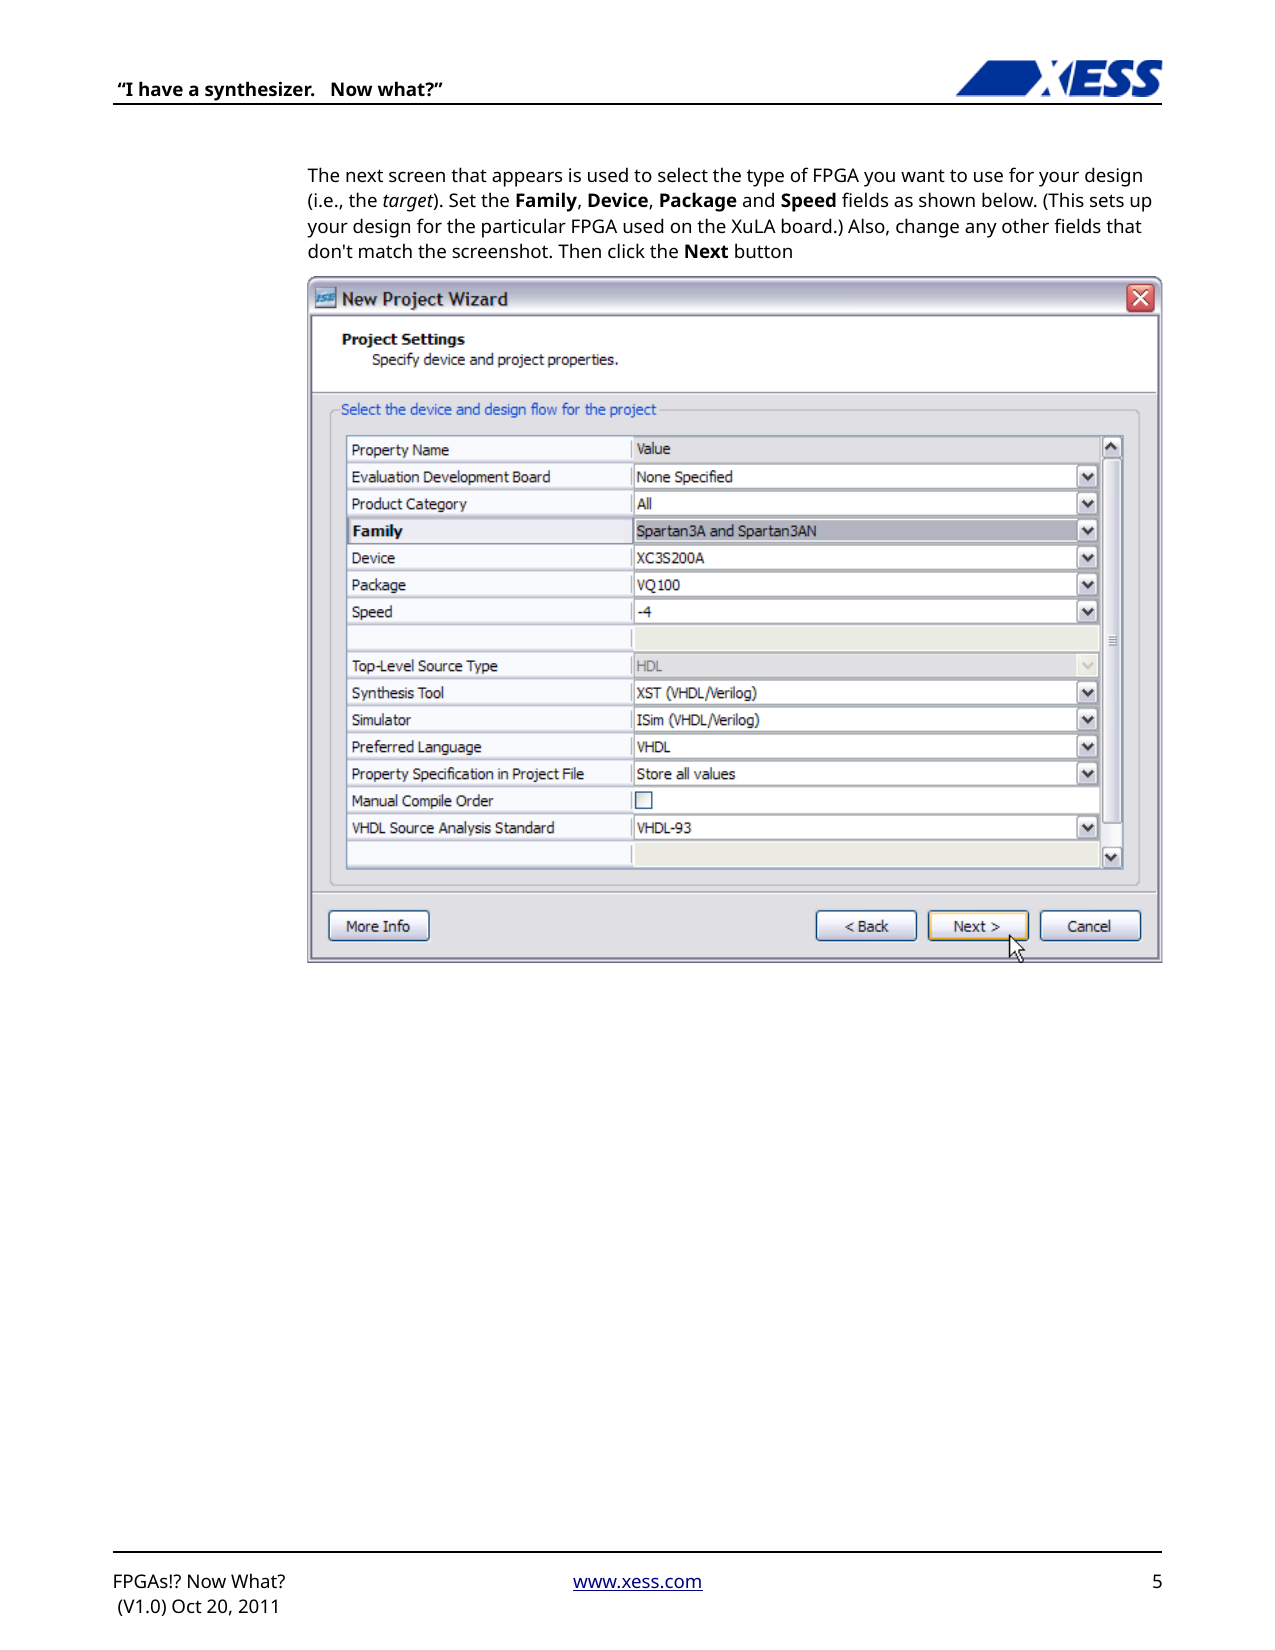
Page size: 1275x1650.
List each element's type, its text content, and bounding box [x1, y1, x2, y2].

picture [307, 276, 1163, 963]
picture [955, 60, 1163, 97]
text The next screen that appears is used to select the type of FPGA you want to use for your design (i.e., the target). Set the Family, Device, Package and Speed fields as shown below. (This sets up your design for the particular FPGA used on the XuLA board.) Also, change any other fields that don't match the screenshot. Then click the Next button [307, 162, 1162, 264]
